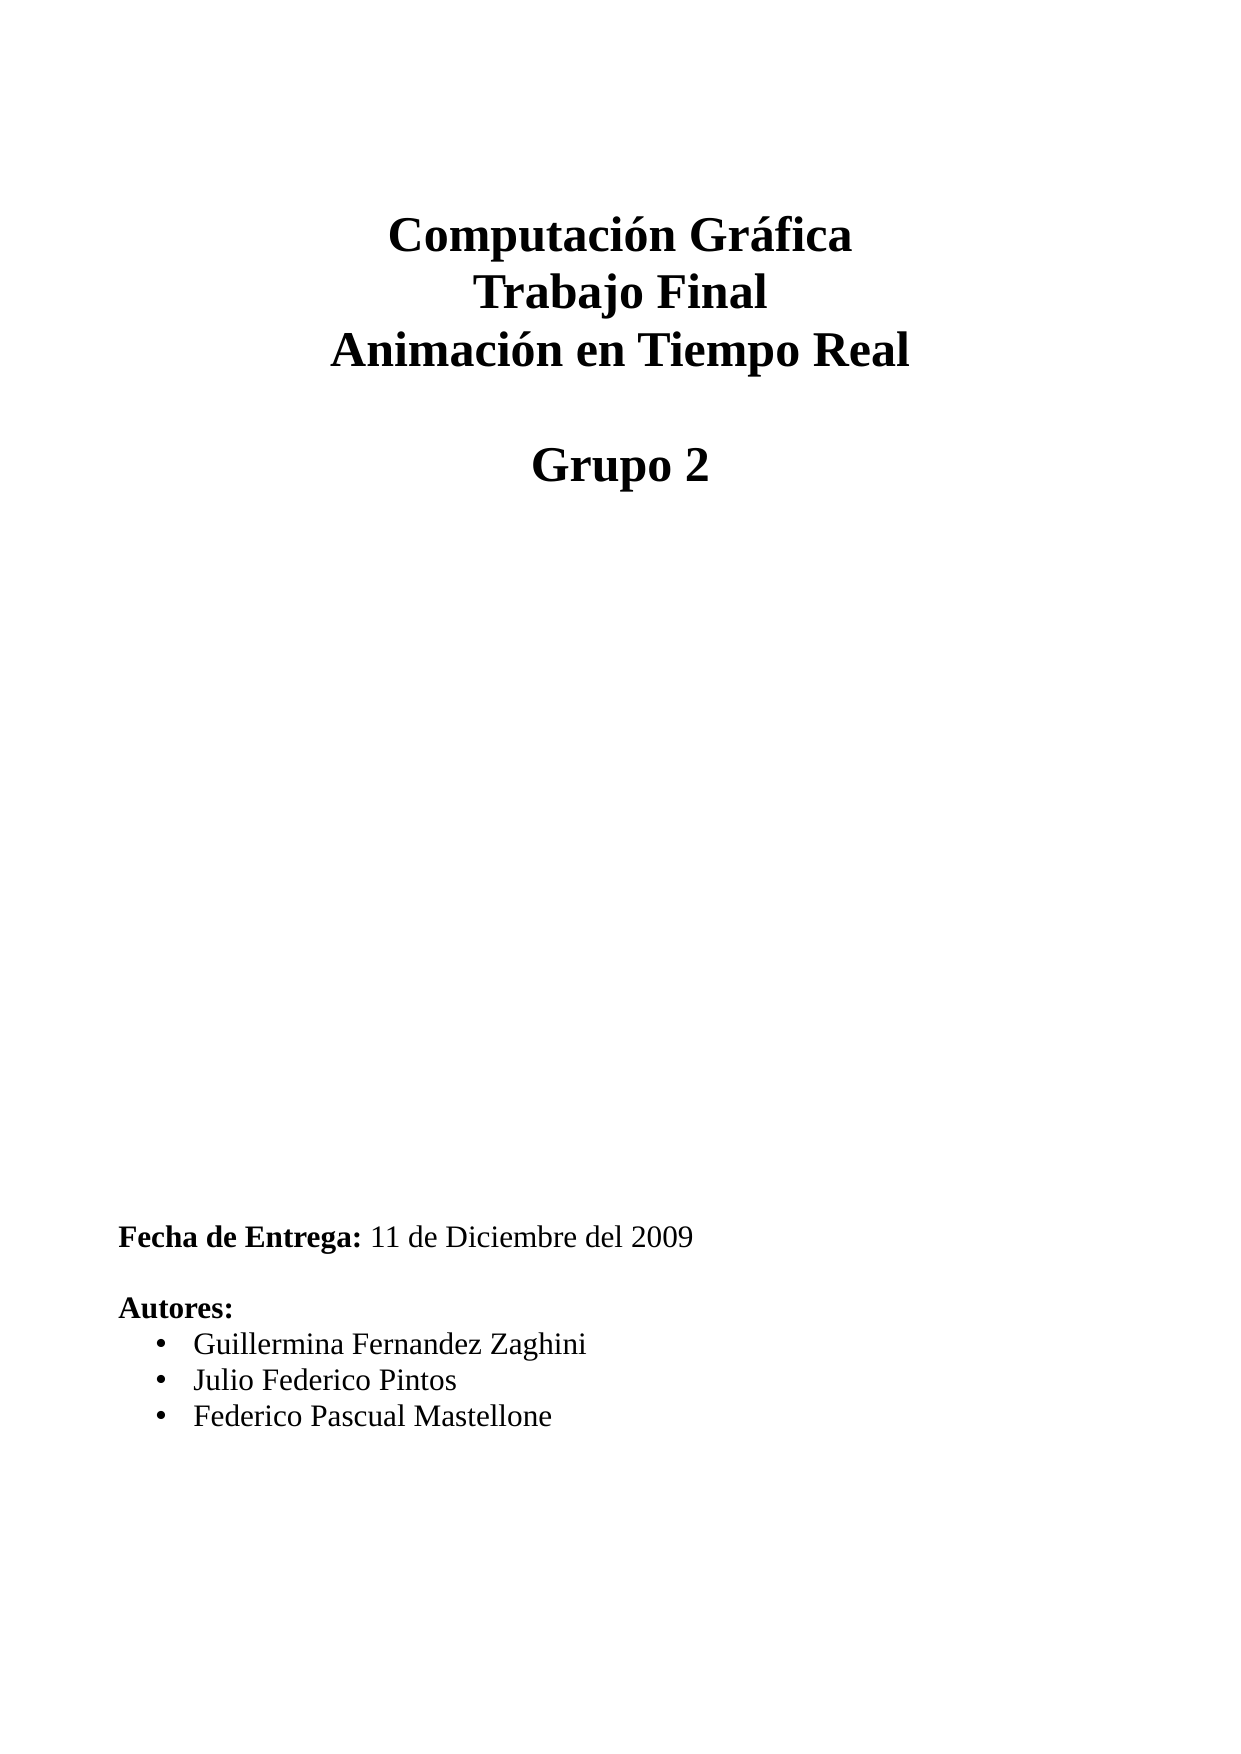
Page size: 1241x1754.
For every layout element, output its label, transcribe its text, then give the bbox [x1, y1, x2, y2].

text Autores: [118, 1290, 1122, 1326]
text Trabajo Final [118, 262, 1122, 319]
text Grupo 2 [118, 434, 1122, 492]
text Computación Gráfica [118, 204, 1122, 262]
text Animación en Tiempo Real [118, 319, 1122, 377]
list Guillermina Fernandez Zaghini [156, 1326, 1122, 1362]
text Fecha de Entrega: 11 de Diciembre del 2009 [118, 1218, 1122, 1254]
list Julio Federico Pintos [156, 1362, 1122, 1397]
list Federico Pascual Mastellone [156, 1397, 1122, 1433]
